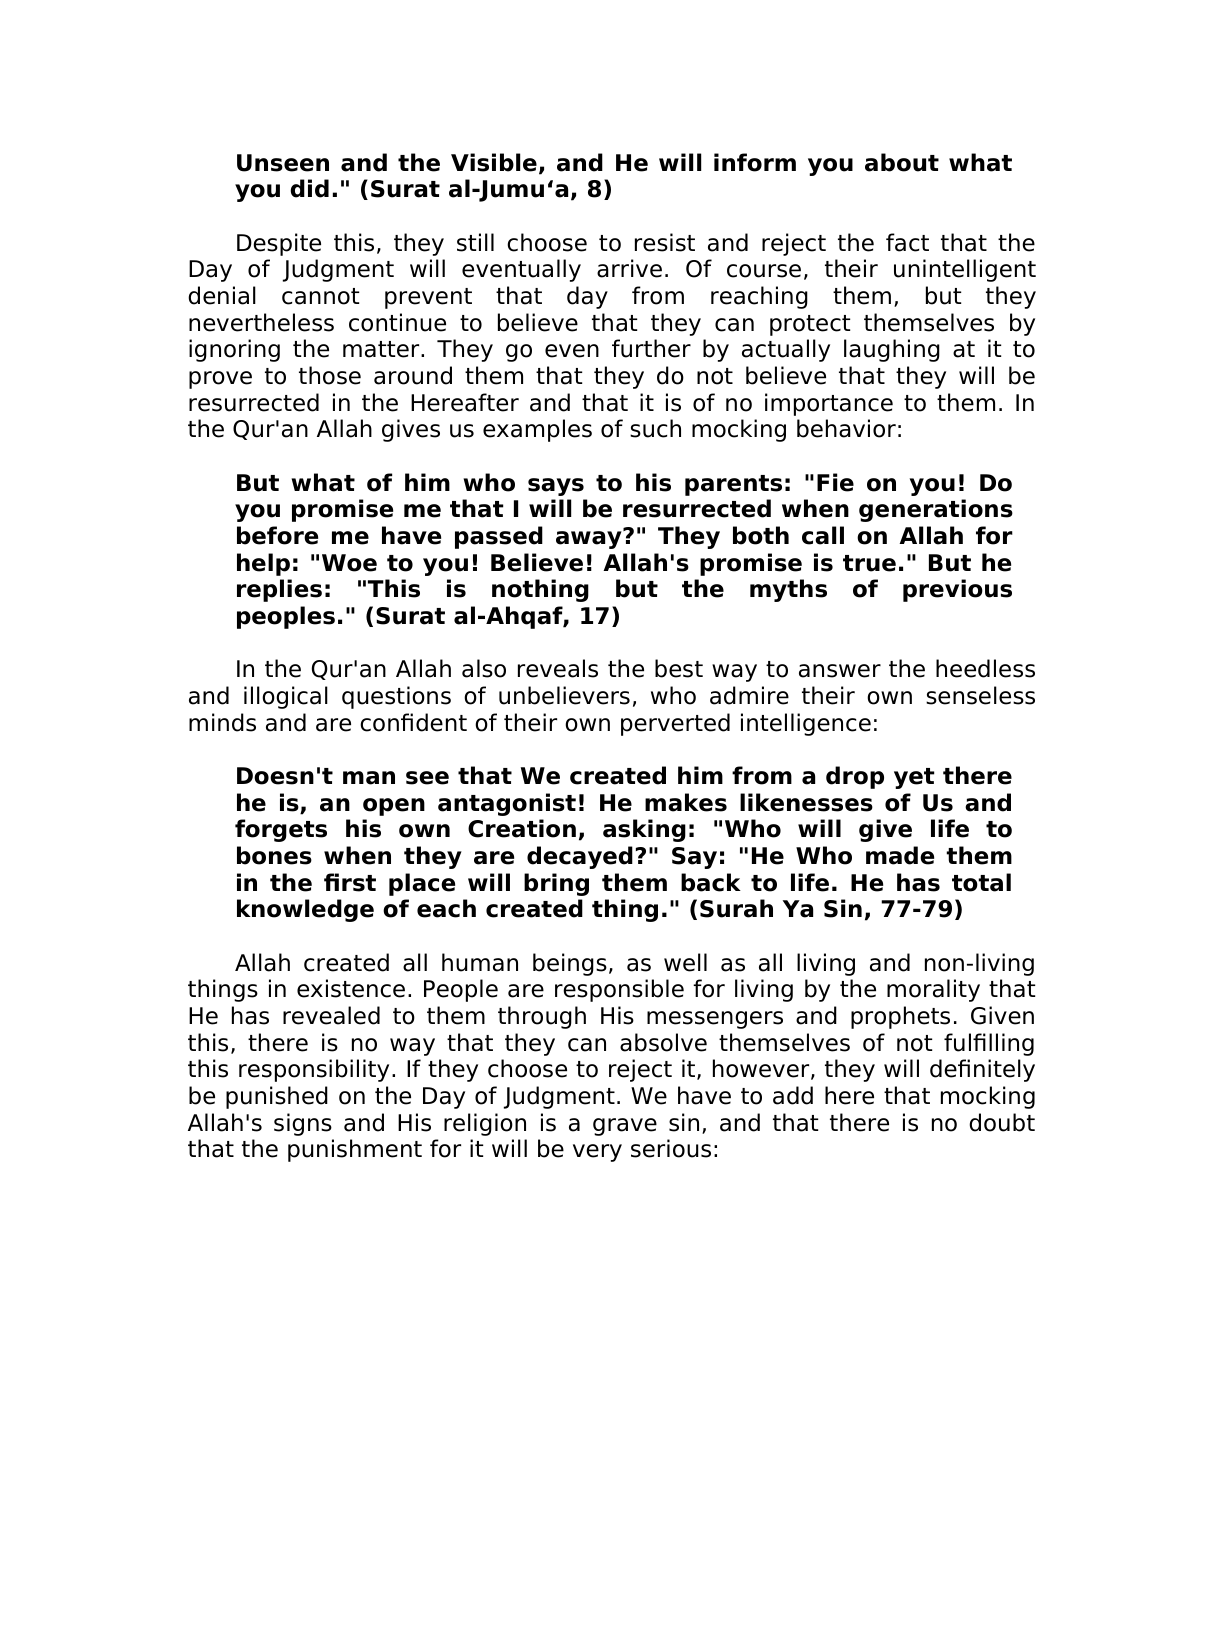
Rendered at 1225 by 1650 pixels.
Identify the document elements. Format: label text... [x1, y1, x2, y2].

text Doesn't man see that We created him from a drop yet there he is, an open antagonist! He makes likenesses of Us and forgets his own Creation, asking: "Who will give life to bones when they are decayed?" Say: "He Who made them in the first place will bring them back to life. He has total knowledge of each created thing." (Surah Ya Sin, 77-79) [235, 763, 1014, 923]
text Allah created all human beings, as well as all living and non-living things in existence. People are responsible for living by the morality that He has revealed to them through His messengers and prophets. Given this, there is no way that they can absolve themselves of not fulfilling this responsibility. If they choose to reject it, however, they will definitely be punished on the Day of Judgment. We have to add here that mocking Allah's signs and His religion is a grave sin, and that there is no doubt that the punishment for it will be very serious: [187, 950, 1037, 1163]
text But what of him who says to his parents: "Fie on you! Do you promise me that I will be resurrected when generations before me have passed away?" They both call on Allah for help: "Woe to you! Believe! Allah's promise is true." But he replies: "This is nothing but the myths of previous peoples." (Surat al-Ahqaf, 17) [235, 470, 1014, 630]
text Despite this, they still choose to resist and reject the fact that the Day of Judgment will eventually arrive. Of course, their unintelligent denial cannot prevent that day from reaching them, but they nevertheless continue to believe that they can protect themselves by ignoring the matter. They go even further by actually laughing at it to prove to those around them that they do not believe that they will be resurrected in the Hereafter and that it is of no importance to them. In the Qur'an Allah gives us examples of such mocking behavior: [187, 230, 1037, 443]
text Unseen and the Visible, and He will inform you about what you did." (Surat al-Jumu‘a, 8) [235, 150, 1014, 203]
text In the Qur'an Allah also reveals the best way to answer the heedless and illogical questions of unbelievers, who admire their own senseless minds and are confident of their own perverted intelligence: [187, 657, 1037, 737]
